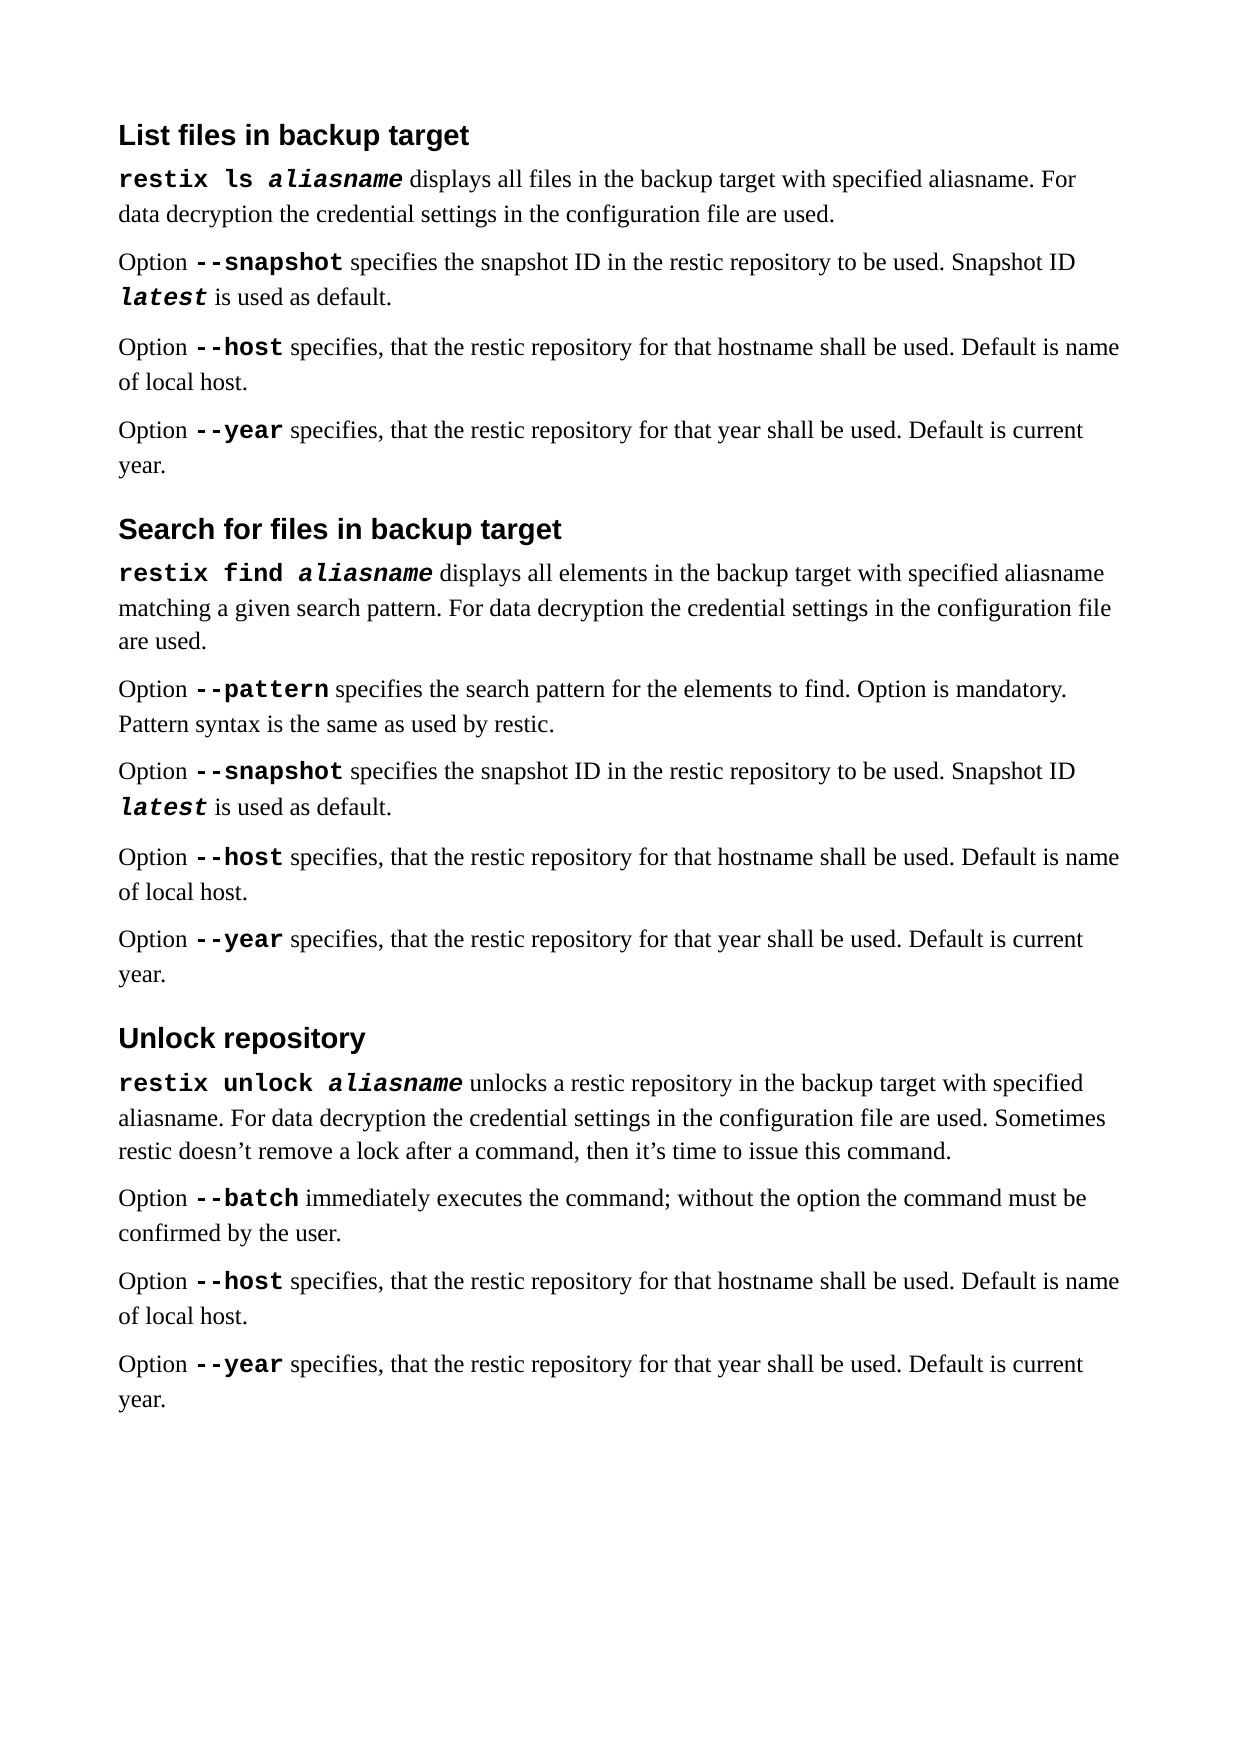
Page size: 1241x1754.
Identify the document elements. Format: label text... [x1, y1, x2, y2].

text Option --pattern specifies the search pattern for the elements to find. Option is mandatory. Pattern syntax is the same as used by restic. [118, 674, 1122, 738]
subtitle List files in backup target [118, 118, 1122, 152]
text Option --batch immediately executes the command; without the option the command must be confirmed by the user. [118, 1183, 1122, 1247]
text Option --host specifies, that the restic repository for that hostname shall be used. Default is name of local host. [118, 1266, 1122, 1330]
text Option --year specifies, that the restic repository for that year shall be used. Default is current year. [118, 415, 1122, 478]
subtitle Search for files in backup target [118, 512, 1122, 546]
subtitle Unlock repository [118, 1022, 1122, 1055]
text Option --snapshot specifies the snapshot ID in the restic repository to be used. Snapshot ID latest is used as default. [118, 247, 1122, 313]
text Option --year specifies, that the restic repository for that year shall be used. Default is current year. [118, 924, 1122, 988]
text Option --year specifies, that the restic repository for that year shall be used. Default is current year. [118, 1349, 1122, 1413]
text Option --snapshot specifies the snapshot ID in the restic repository to be used. Snapshot ID latest is used as default. [118, 756, 1122, 822]
text Option --host specifies, that the restic repository for that hostname shall be used. Default is name of local host. [118, 842, 1122, 905]
text Option --host specifies, that the restic repository for that hostname shall be used. Default is name of local host. [118, 332, 1122, 396]
text restix ls aliasname displays all files in the backup target with specified aliasname. For data decryption the credential settings in the configuration file are used. [118, 164, 1122, 228]
text restix unlock aliasname unlocks a restic repository in the backup target with specified aliasname. For data decryption the credential settings in the configuration file are used. Sometimes restic doesn’t remove a lock after a command, then it’s time to issue this command. [118, 1068, 1122, 1164]
text restix find aliasname displays all elements in the backup target with specified aliasname matching a given search pattern. For data decryption the credential settings in the configuration file are used. [118, 558, 1122, 655]
